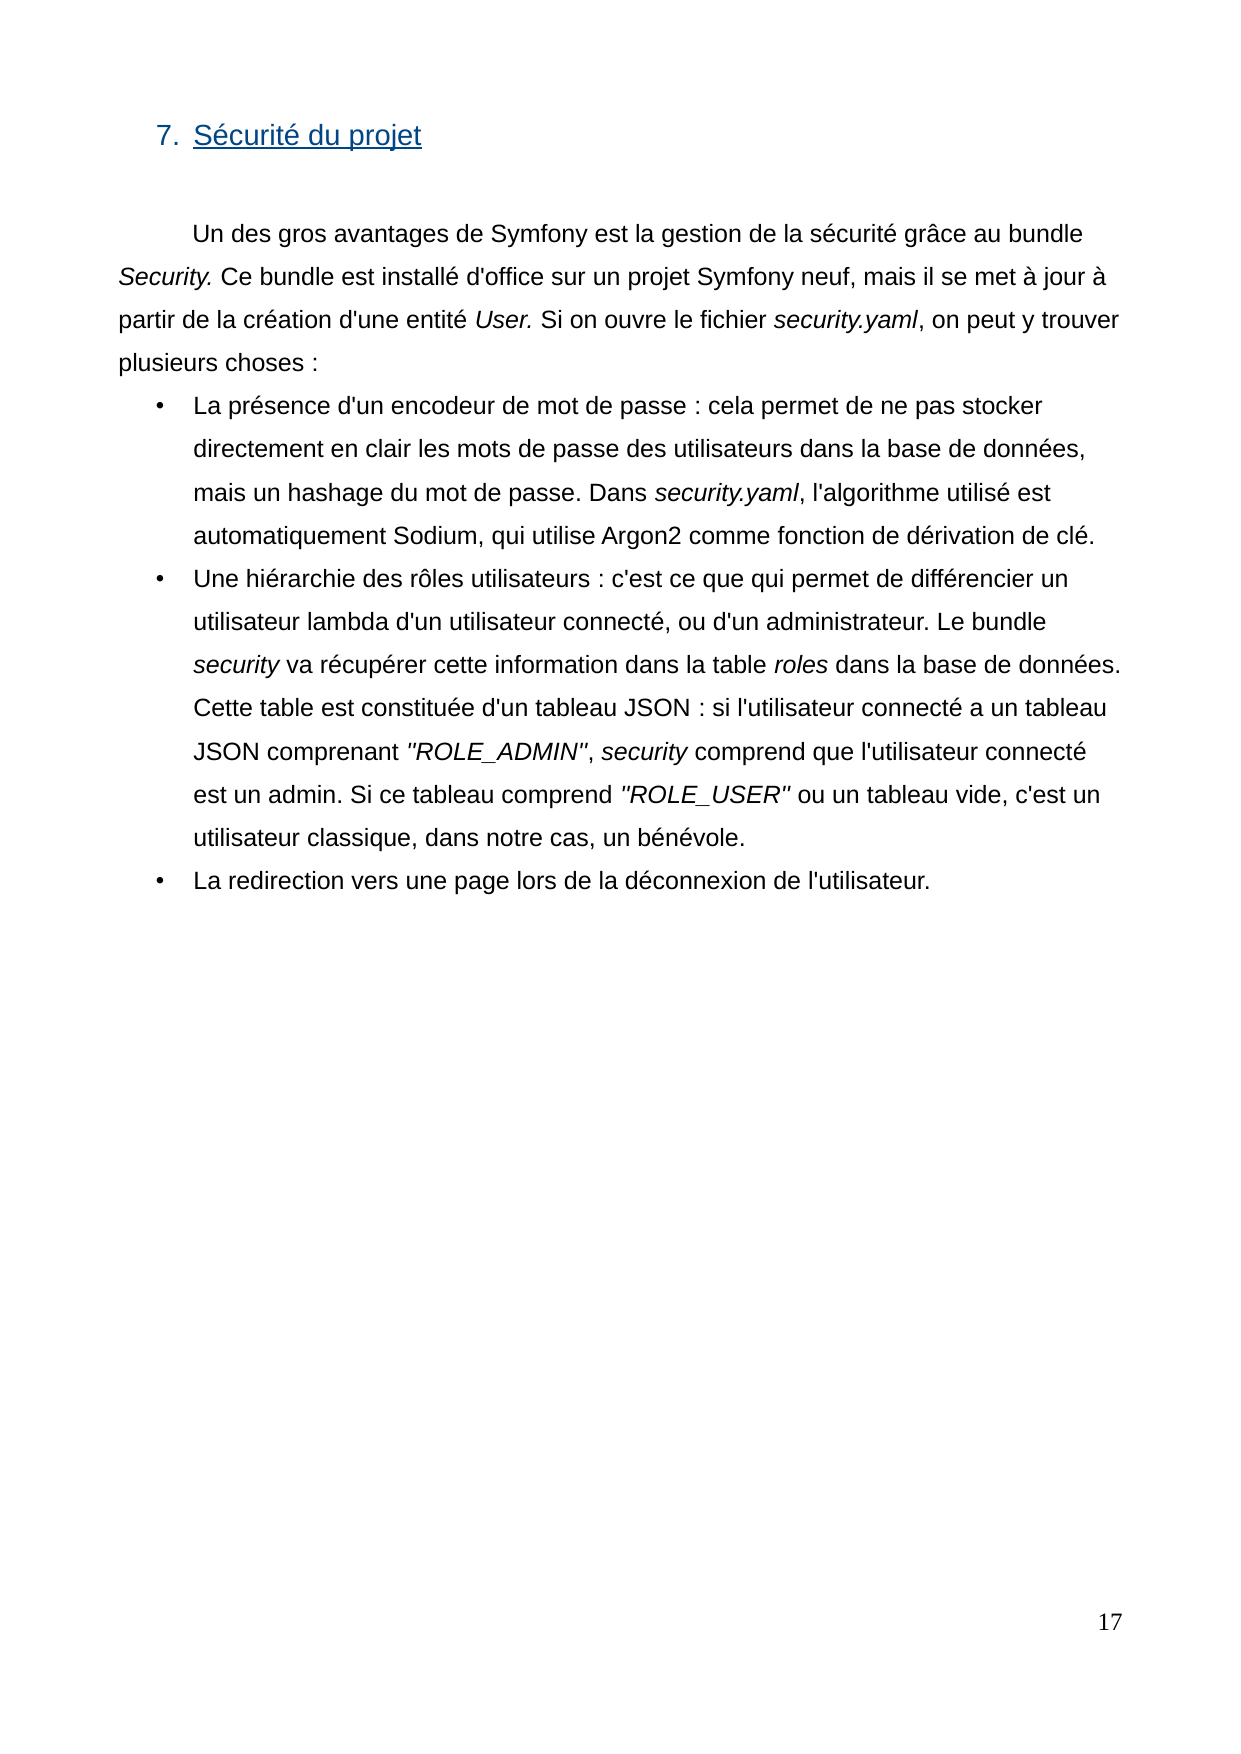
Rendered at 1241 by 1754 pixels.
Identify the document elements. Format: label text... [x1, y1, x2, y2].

list Sécurité du projet [156, 118, 1122, 152]
list La présence d'un encodeur de mot de passe : cela permet de ne pas stocker directement en clair les mots de passe des utilisateurs dans la base de données, mais un hashage du mot de passe. Dans security.yaml, l'algorithme utilisé est automatiquement Sodium, qui utilise Argon2 comme fonction de dérivation de clé. [156, 391, 1122, 549]
list Une hiérarchie des rôles utilisateurs : c'est ce que qui permet de différencier un utilisateur lambda d'un utilisateur connecté, ou d'un administrateur. Le bundle security va récupérer cette information dans la table roles dans la base de données. Cette table est constituée d'un tableau JSON : si l'utilisateur connecté a un tableau JSON comprenant ''ROLE_ADMIN'', security comprend que l'utilisateur connecté est un admin. Si ce tableau comprend ''ROLE_USER'' ou un tableau vide, c'est un utilisateur classique, dans notre cas, un bénévole. [156, 564, 1122, 851]
text Un des gros avantages de Symfony est la gestion de la sécurité grâce au bundle Security. Ce bundle est installé d'office sur un projet Symfony neuf, mais il se met à jour à partir de la création d'une entité User. Si on ouvre le fichier security.yaml, on peut y trouver plusieurs choses : [118, 219, 1122, 377]
list La redirection vers une page lors de la déconnexion de l'utilisateur. [156, 866, 1122, 895]
